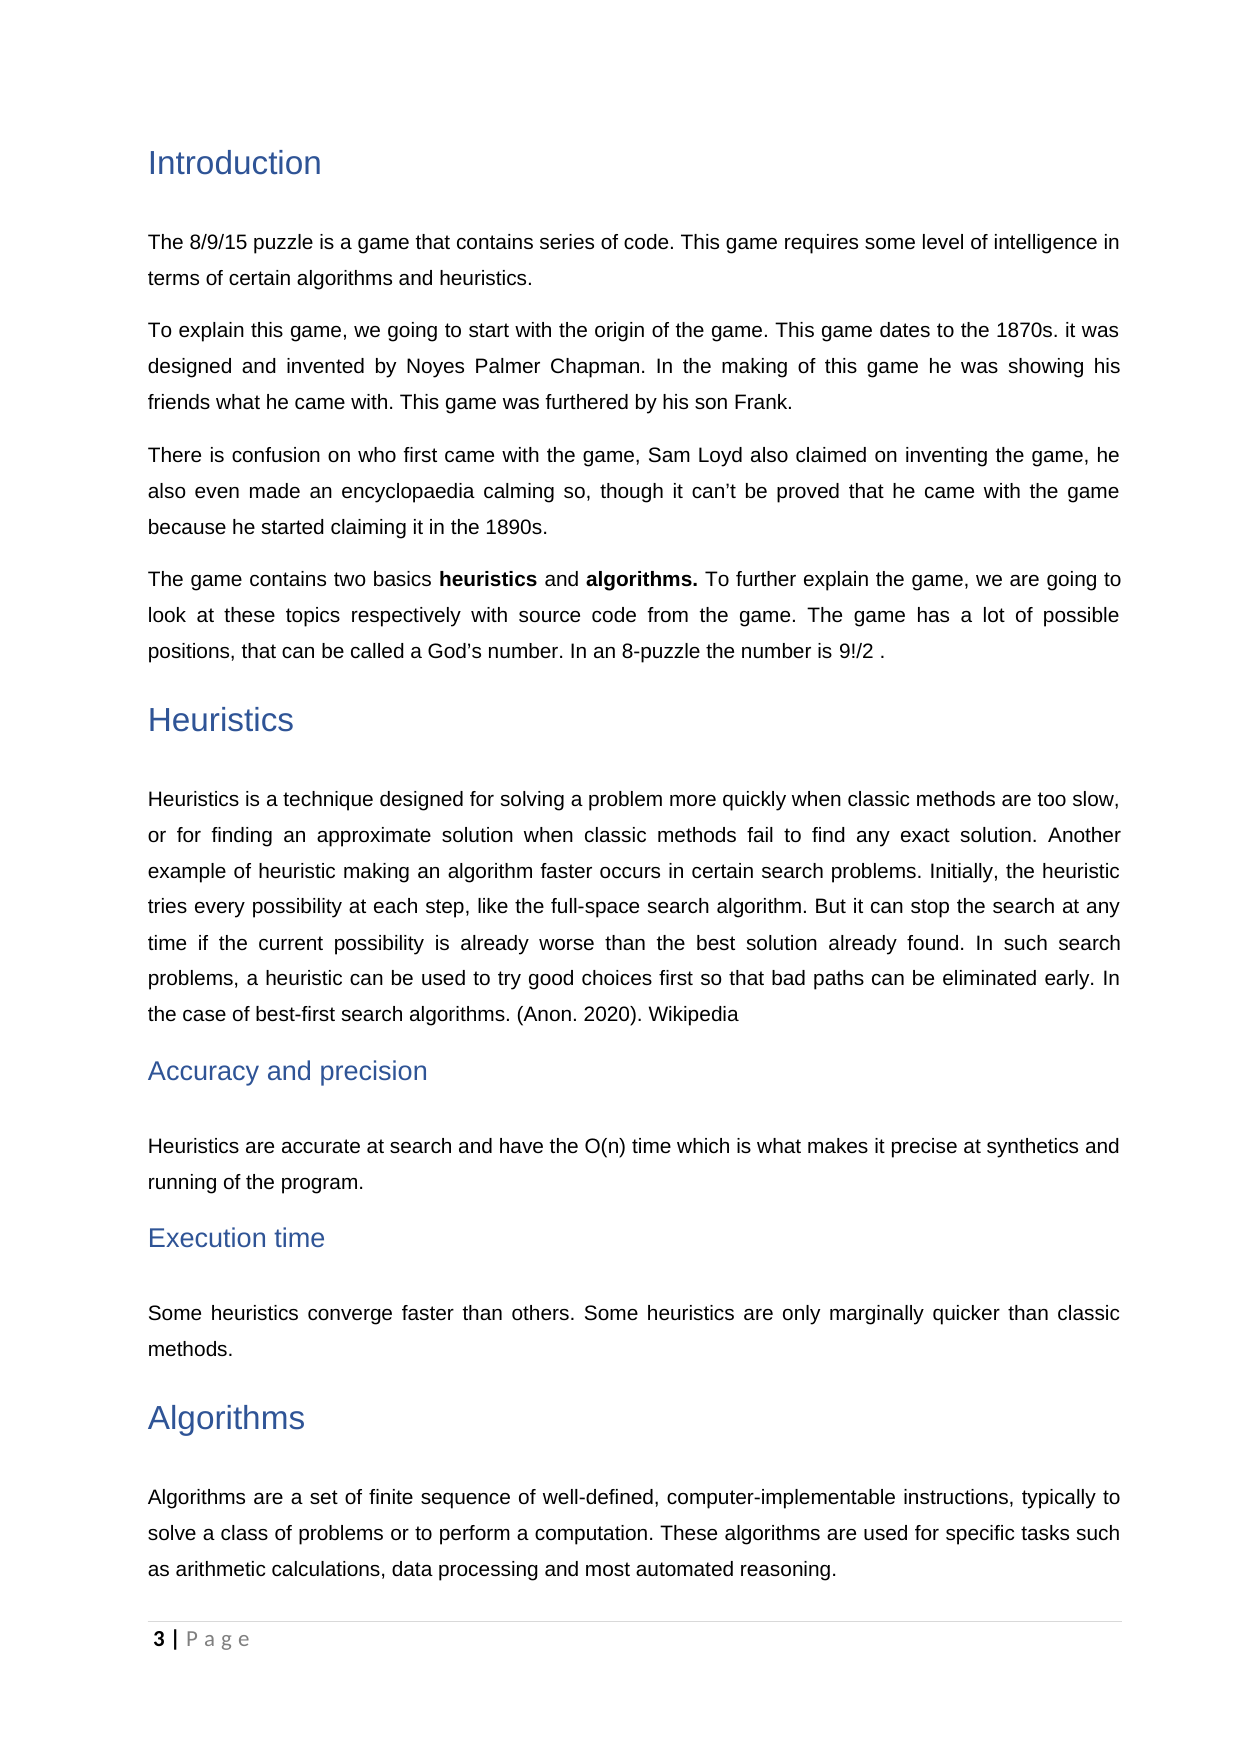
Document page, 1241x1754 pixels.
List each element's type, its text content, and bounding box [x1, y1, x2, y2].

text Algorithms are a set of finite sequence of well-defined, computer-implementable instructions, typically to solve a class of problems or to perform a computation. These algorithms are used for specific tasks such as arithmetic calculations, data processing and most automated reasoning. [148, 1484, 1122, 1580]
text Heuristics are accurate at search and have the O(n) time which is what makes it precise at synthetics and running of the program. [148, 1134, 1122, 1193]
text The game contains two basics heuristics and algorithms. To further explain the game, we are going to look at these topics respectively with source code from the game. The game has a lot of possible positions, that can be called a God’s number. In an 8-puzzle the number is 9!/2 . [148, 567, 1122, 663]
text There is confusion on who first came with the game, Sam Loyd also claimed on inventing the game, he also even made an encyclopaedia calming so, though it can’t be proved that he came with the game because he started claiming it in the 1890s. [148, 443, 1122, 538]
subtitle Execution time [148, 1222, 1122, 1253]
text Heuristics is a technique designed for solving a problem more quickly when classic methods are too slow, or for finding an approximate solution when classic methods fail to find any exact solution. Another example of heuristic making an algorithm faster occurs in certain search problems. Initially, the heuristic tries every possibility at each step, like the full-space search algorithm. But it can stop the search at any time if the current possibility is already worse than the best solution already found. In such search problems, a heuristic can be used to try good choices first so that bad paths can be eliminated early. In the case of best-first search algorithms. (Anon. 2020). Wikipedia [148, 787, 1122, 1026]
subtitle Heuristics [148, 700, 1122, 738]
subtitle Accuracy and precision [148, 1055, 1122, 1086]
text Some heuristics converge faster than others. Some heuristics are only marginally quicker than classic methods. [148, 1301, 1122, 1361]
text The 8/9/15 puzzle is a game that contains series of code. This game requires some level of intelligence in terms of certain algorithms and heuristics. [148, 230, 1122, 289]
subtitle Introduction [148, 143, 1122, 182]
subtitle Algorithms [148, 1398, 1122, 1436]
text To explain this game, we going to start with the origin of the game. This game dates to the 1870s. it was designed and invented by Noyes Palmer Chapman. In the making of this game he was showing his friends what he came with. This game was furthered by his son Frank. [148, 318, 1122, 414]
